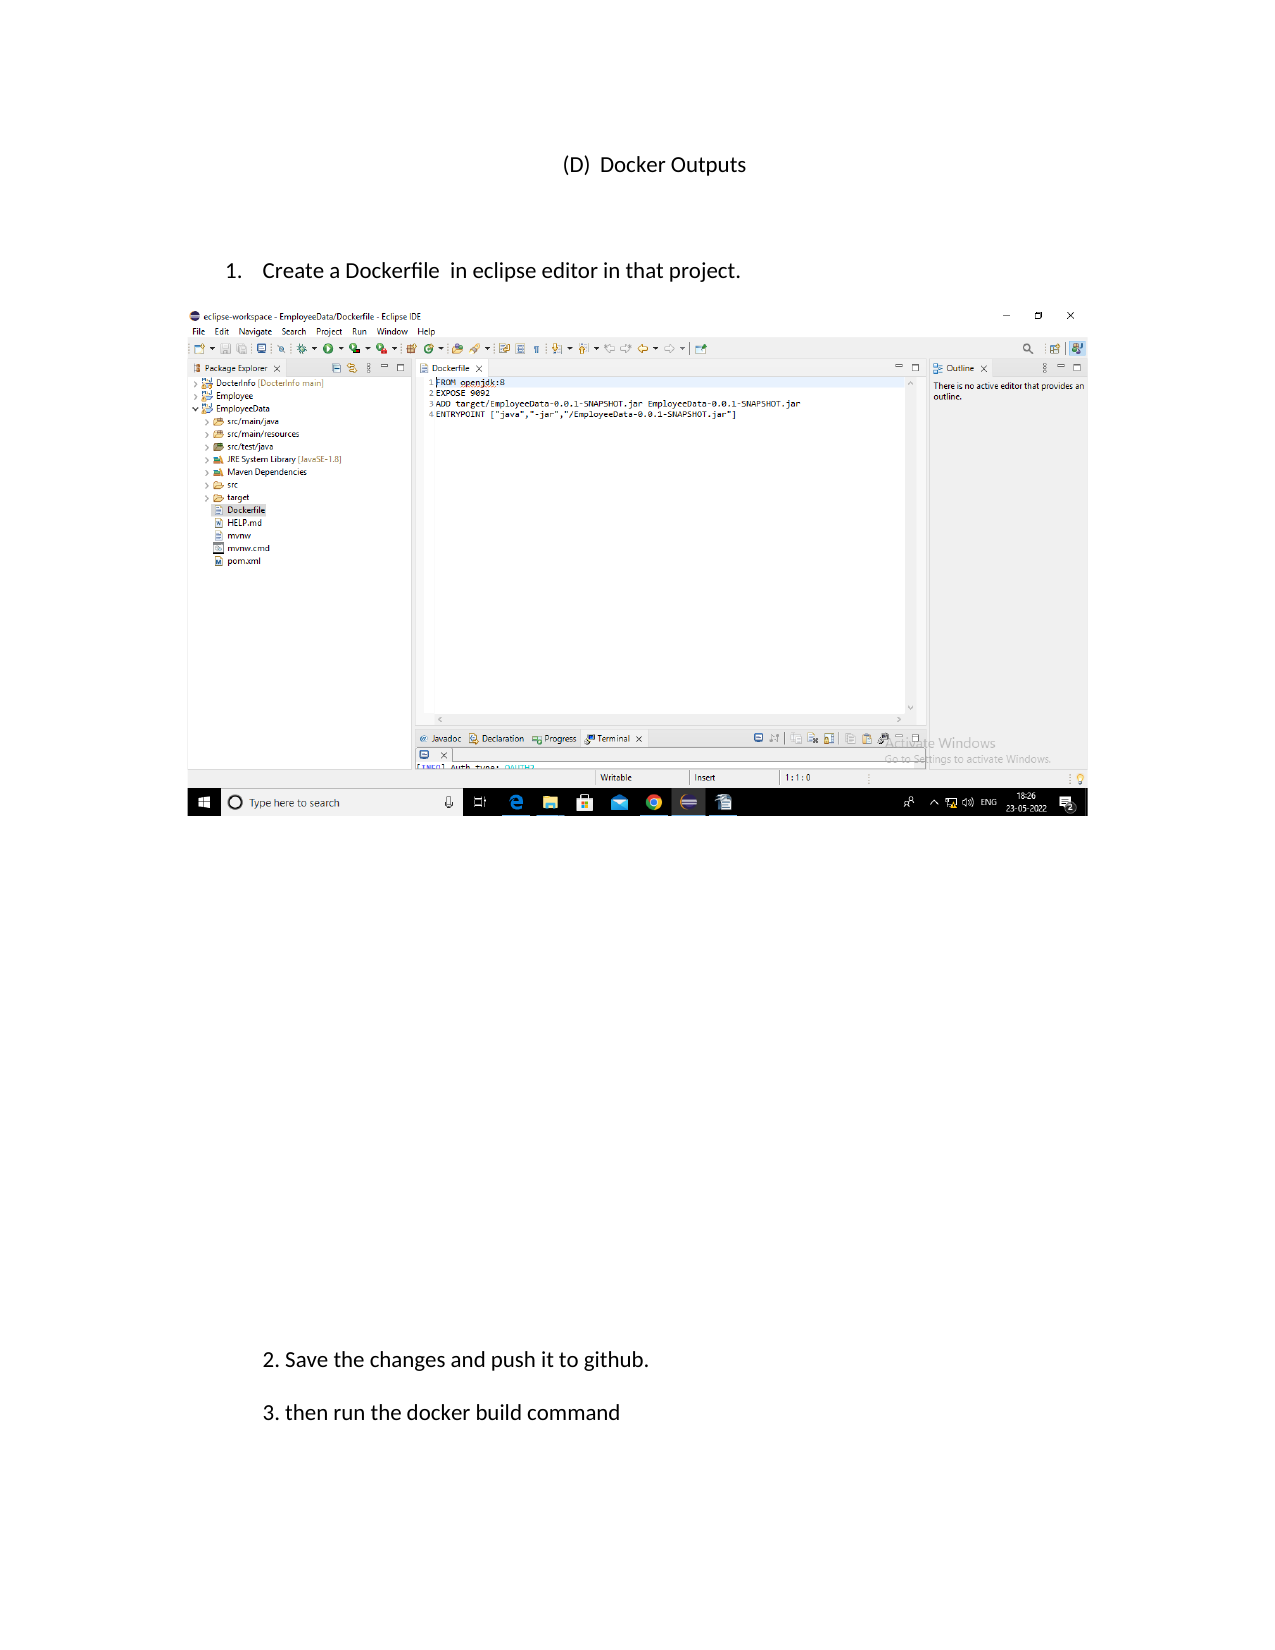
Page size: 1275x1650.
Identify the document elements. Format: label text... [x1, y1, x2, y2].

picture [187, 309, 1088, 816]
list 2. Save the changes and push it to github. [225, 1346, 1087, 1373]
list 3. then run the docker build command [225, 1398, 1087, 1427]
list Docker Outputs [562, 150, 1087, 178]
list Create a Dockerfile in eclipse editor in that project. [225, 256, 1087, 284]
